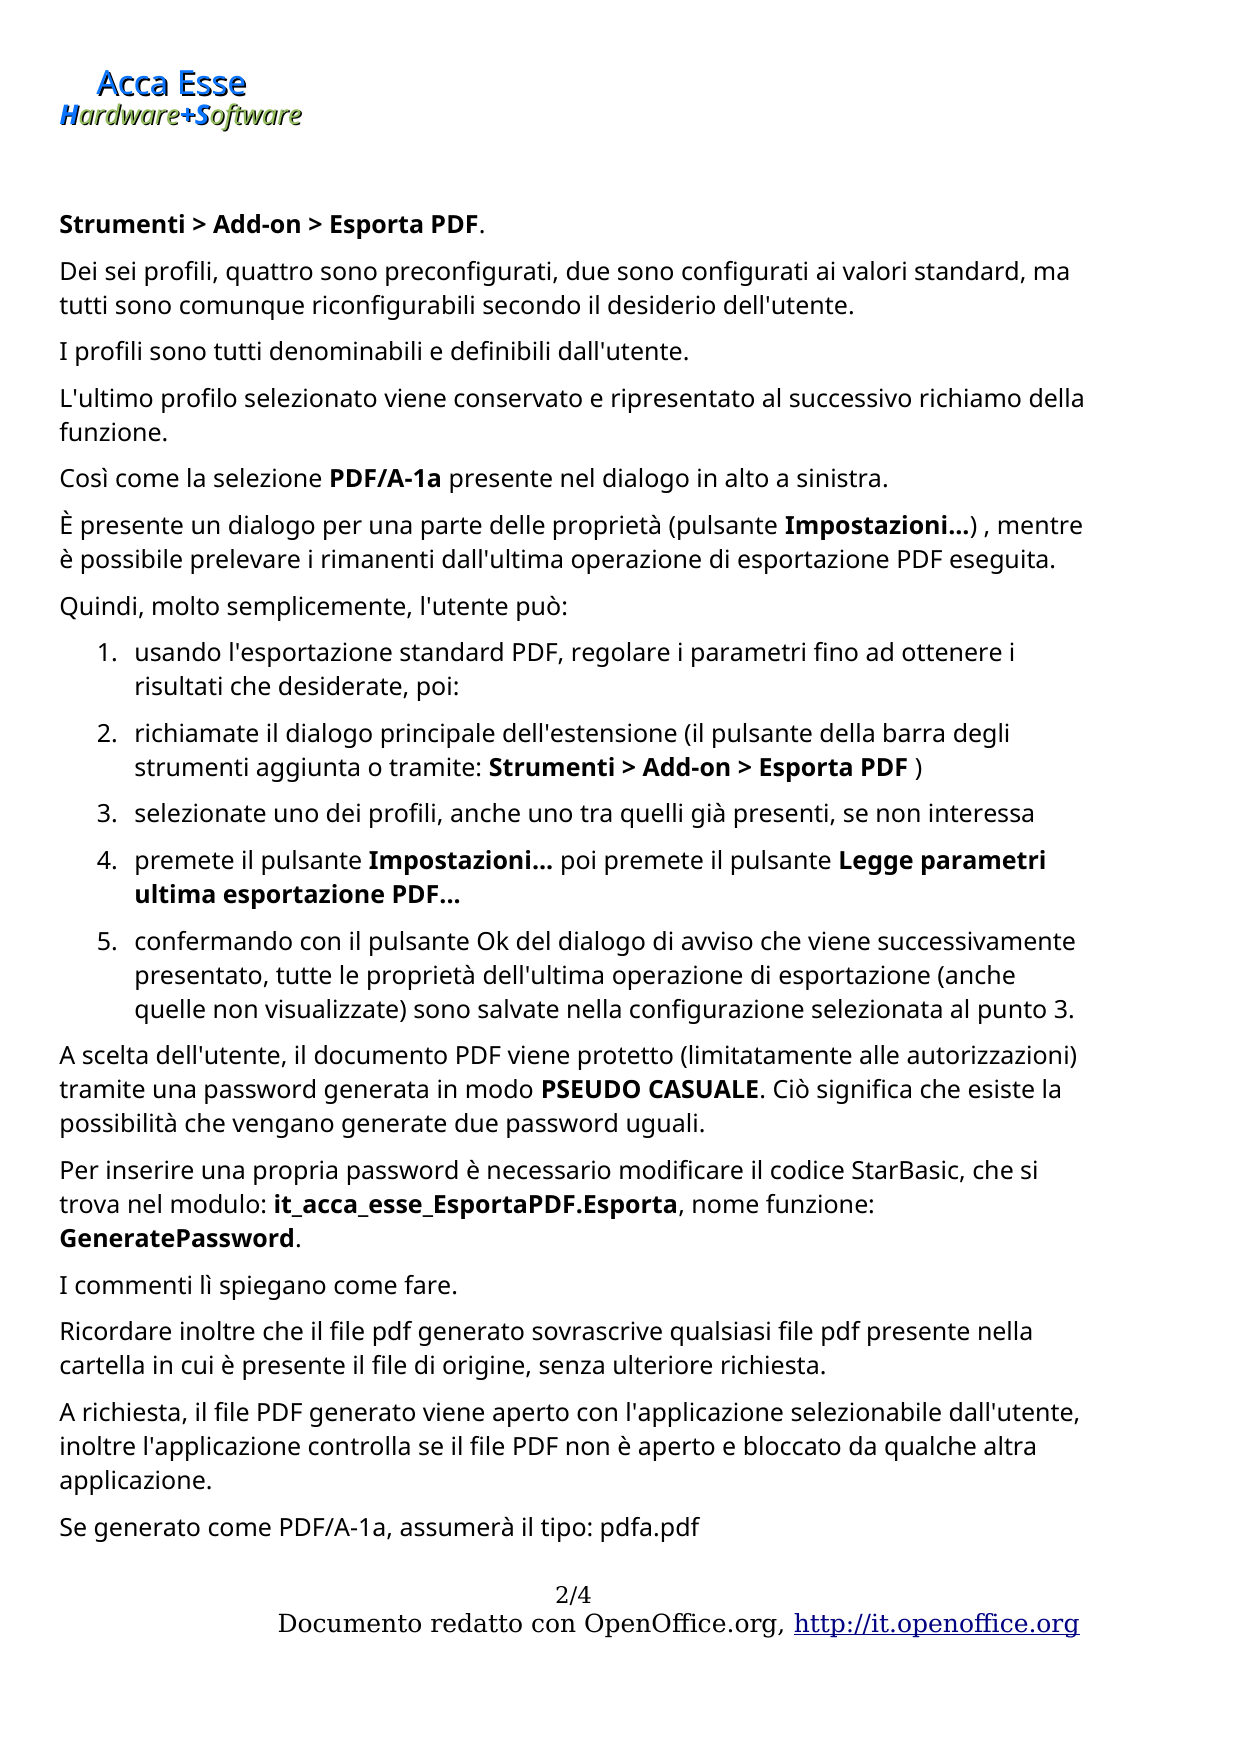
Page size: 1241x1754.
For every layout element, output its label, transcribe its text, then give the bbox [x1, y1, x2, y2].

list confermando con il pulsante Ok del dialogo di avviso che viene successivamente presentato, tutte le proprietà dell'ultima operazione di esportazione (anche quelle non visualizzate) sono salvate nella configurazione selezionata al punto 3. [97, 923, 1087, 1025]
text Così come la selezione PDF/A-1a presente nel dialogo in alto a sinistra. [59, 461, 1087, 495]
list richiamate il dialogo principale dell'estensione (il pulsante della barra degli strumenti aggiunta o tramite: Strumenti > Add-on > Esporta PDF ) [97, 715, 1087, 783]
text Ricordare inoltre che il file pdf generato sovrascrive qualsiasi file pdf presente nella cartella in cui è presente il file di origine, senza ulteriore richiesta. [59, 1314, 1087, 1382]
text L'ultimo profilo selezionato viene conservato e ripresentato al successivo richiamo della funzione. [59, 380, 1087, 448]
text I commenti lì spiegano come fare. [59, 1267, 1087, 1301]
text Dei sei profili, quattro sono preconfigurati, due sono configurati ai valori standard, ma tutti sono comunque riconfigurabili secondo il desiderio dell'utente. [59, 253, 1087, 321]
list premete il pulsante Impostazioni... poi premete il pulsante Legge parametri ultima esportazione PDF... [97, 843, 1087, 911]
text I profili sono tutti denominabili e definibili dall'utente. [59, 334, 1087, 368]
text Se generato come PDF/A-1a, assumerà il tipo: pdfa.pdf [59, 1509, 1087, 1543]
text Strumenti > Add-on > Esporta PDF. [59, 207, 1087, 241]
list usando l'esportazione standard PDF, regolare i parametri fino ad ottenere i risultati che desiderate, poi: [97, 635, 1087, 703]
text Quindi, molto semplicemente, l'utente può: [59, 588, 1087, 622]
text È presente un dialogo per una parte delle proprietà (pulsante Impostazioni...) , mentre è possibile prelevare i rimanenti dall'ultima operazione di esportazione PDF eseguita. [59, 508, 1087, 576]
text A scelta dell'utente, il documento PDF viene protetto (limitatamente alle autorizzazioni) tramite una password generata in modo PSEUDO CASUALE. Ciò significa che esiste la possibilità che vengano generate due password uguali. [59, 1038, 1087, 1140]
text A richiesta, il file PDF generato viene aperto con l'applicazione selezionabile dall'utente, inoltre l'applicazione controlla se il file PDF non è aperto e bloccato da qualche altra applicazione. [59, 1394, 1087, 1497]
list selezionate uno dei profili, anche uno tra quelli già presenti, se non interessa [97, 796, 1087, 830]
text Per inserire una propria password è necessario modificare il codice StarBasic, che si trova nel modulo: it_acca_esse_EsportaPDF.Esporta, nome funzione: GeneratePassword. [59, 1153, 1087, 1255]
